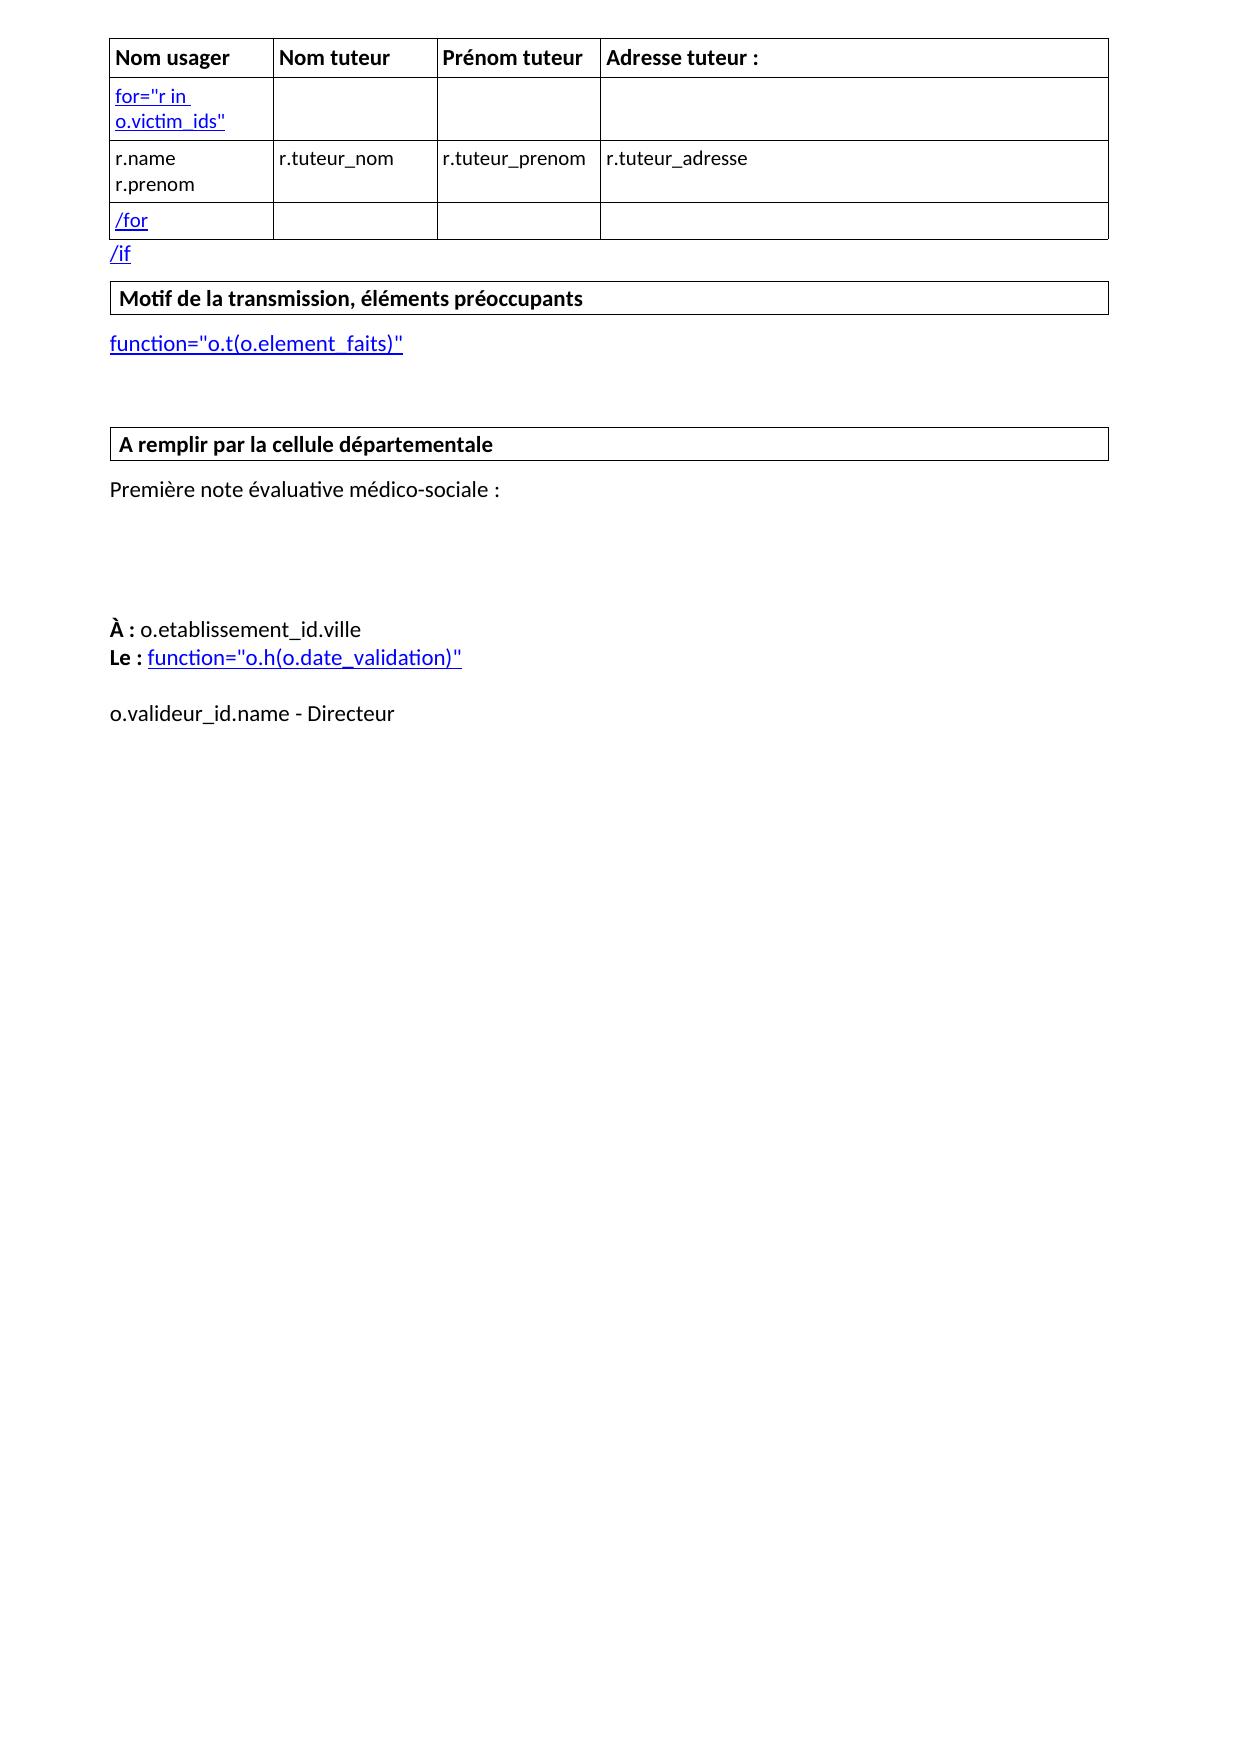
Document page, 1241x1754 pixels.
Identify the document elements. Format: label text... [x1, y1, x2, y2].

table_header Prénom tuteur [438, 39, 600, 77]
table_cell r.tuteur_prenom [438, 141, 600, 202]
table_cell r.tuteur_nom [274, 141, 437, 202]
table_cell [274, 78, 437, 139]
text function="o.t(o.element_faits)" [109, 329, 1109, 357]
table_cell r.name r.prenom [110, 141, 273, 202]
text Première note évaluative médico-sociale : [109, 475, 1109, 503]
table_header Nom usager [110, 39, 273, 77]
table_header Adresse tuteur : [601, 39, 1108, 77]
table_cell [438, 78, 600, 139]
text À : o.etablissement_id.ville [109, 616, 1109, 643]
table_cell /for [110, 203, 273, 239]
text /if [109, 239, 1109, 267]
table_cell [438, 203, 600, 239]
subtitle Motif de la transmission, éléments préoccupants [111, 282, 1108, 314]
text o.valideur_id.name - Directeur [109, 699, 1109, 728]
text Le : function="o.h(o.date_validation)" [109, 643, 1109, 672]
subtitle A remplir par la cellule départementale [111, 428, 1108, 460]
table_cell [601, 78, 1108, 139]
table_cell r.tuteur_adresse [601, 141, 1108, 202]
table_header Nom tuteur [274, 39, 437, 77]
table_cell [274, 203, 437, 239]
table_cell [601, 203, 1108, 239]
table_cell for="r in o.victim_ids" [110, 78, 273, 139]
